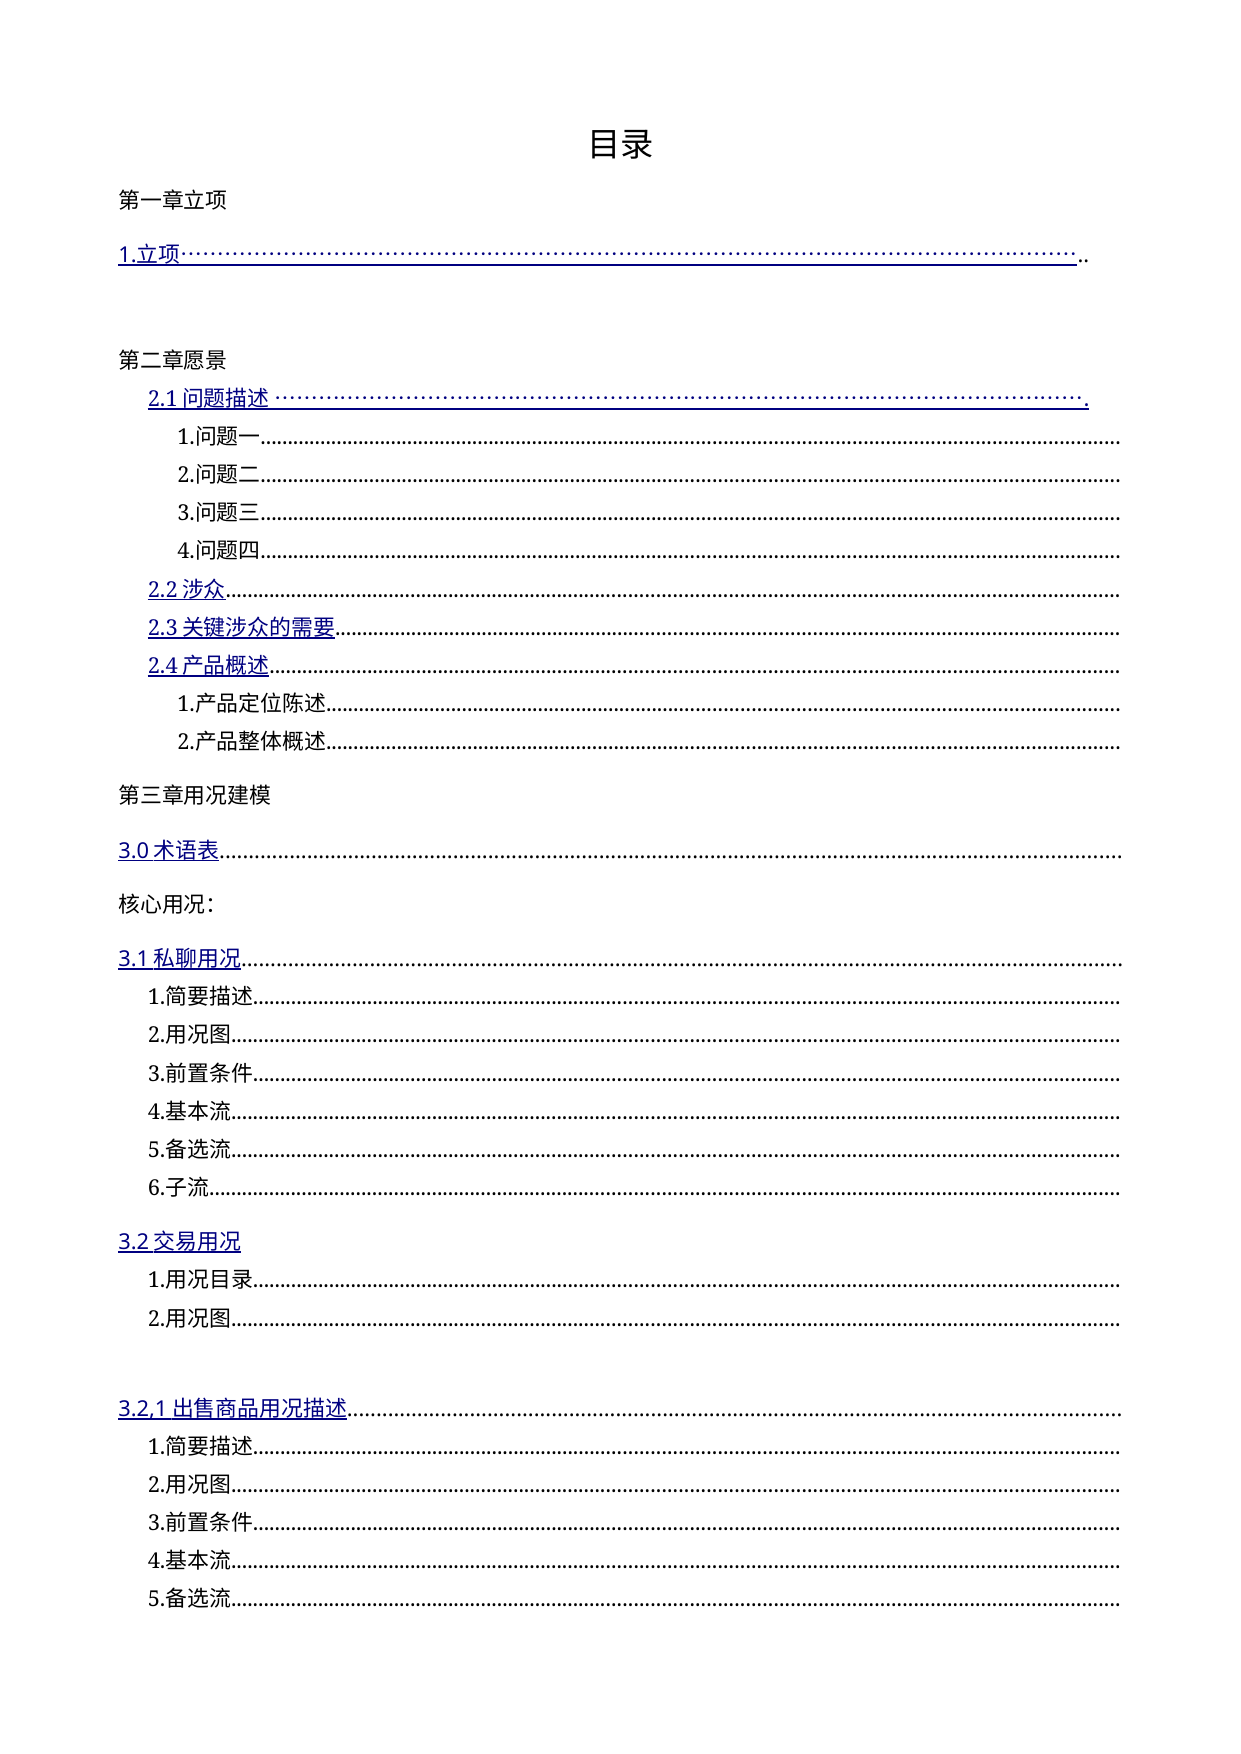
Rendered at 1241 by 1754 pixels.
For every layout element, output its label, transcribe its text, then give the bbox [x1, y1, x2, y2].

text 核心用况： [118, 887, 1122, 919]
subtitle 目录 [118, 118, 1122, 166]
text 2.3关键涉众的需要 [148, 610, 1122, 642]
text 1.简要描述 [148, 979, 1122, 1011]
text 1.问题一 [177, 419, 1122, 451]
text 3.前置条件 [148, 1505, 1122, 1537]
text 5.备选流 [148, 1581, 1122, 1613]
text 3.2交易用况 [118, 1224, 1122, 1256]
text 2.4产品概述 [148, 648, 1122, 680]
text 1.立项…………………………………………………………………………………………………………….. [118, 237, 1122, 268]
text 1.产品定位陈述 [177, 686, 1122, 718]
text 3.问题三 [177, 495, 1122, 527]
text 第一章立项 [118, 183, 1122, 214]
text 2.2涉众 [148, 572, 1122, 603]
text 6.子流 [148, 1170, 1122, 1202]
text 2.用况图 [148, 1467, 1122, 1499]
text 2.用况图 [148, 1301, 1122, 1332]
text 3.前置条件 [148, 1056, 1122, 1087]
text 4.基本流 [148, 1094, 1122, 1126]
text 2.1问题描述 …………………………………………………………………………………………………. [148, 381, 1122, 413]
text 第二章愿景 [118, 343, 1122, 375]
text 4.问题四 [177, 533, 1122, 565]
text 3.1私聊用况 [118, 941, 1122, 973]
text 3.0术语表 [118, 833, 1122, 864]
text 4.基本流 [148, 1543, 1122, 1575]
text 1.用况目录 [148, 1262, 1122, 1294]
text 2.产品整体概述 [177, 724, 1122, 756]
text 5.备选流 [148, 1132, 1122, 1164]
text 第三章用况建模 [118, 778, 1122, 810]
text 2.用况图 [148, 1017, 1122, 1049]
text 3.2,1出售商品用况描述 [118, 1391, 1122, 1422]
text 1.简要描述 [148, 1429, 1122, 1461]
text 2.问题二 [177, 457, 1122, 489]
